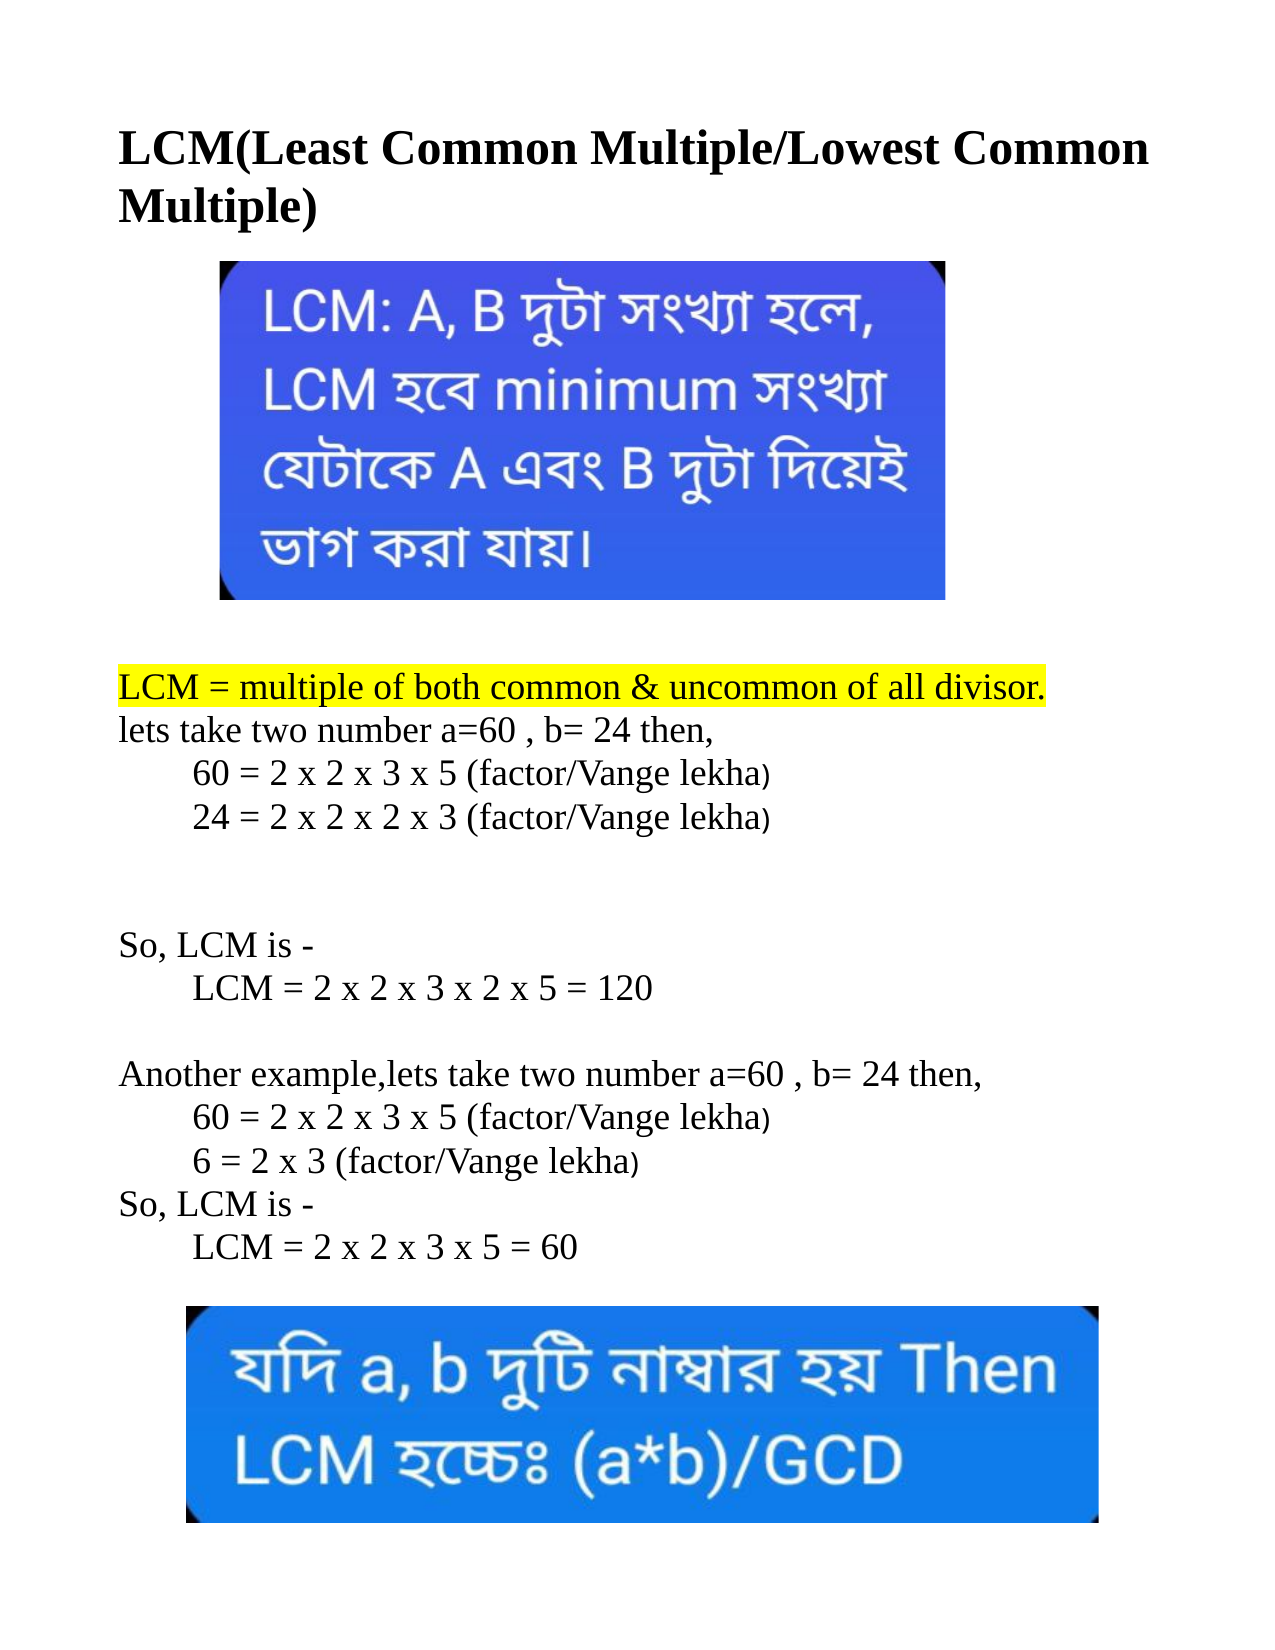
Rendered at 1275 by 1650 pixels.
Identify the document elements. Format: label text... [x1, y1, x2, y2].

text LCM = 2 x 2 x 3 x 2 x 5 = 120 [118, 966, 1157, 1009]
text 60 = 2 x 2 x 3 x 5 (factor/Vange lekha) [118, 1094, 1157, 1138]
picture [219, 261, 946, 600]
text LCM = 2 x 2 x 3 x 5 = 60 [118, 1225, 1157, 1268]
text LCM(Least Common Multiple/Lowest Common Multiple) [118, 118, 1157, 233]
text lets take two number a=60 , b= 24 then, [118, 707, 1157, 751]
text 24 = 2 x 2 x 2 x 3 (factor/Vange lekha) [118, 794, 1157, 838]
text LCM = multiple of both common & uncommon of all divisor. [118, 664, 1157, 707]
picture [186, 1306, 1099, 1523]
text So, LCM is - [118, 1182, 1157, 1225]
text Another example,lets take two number a=60 , b= 24 then, [118, 1051, 1157, 1094]
text 60 = 2 x 2 x 3 x 5 (factor/Vange lekha) [118, 751, 1157, 794]
text So, LCM is - [118, 923, 1157, 966]
text 6 = 2 x 3 (factor/Vange lekha) [118, 1138, 1157, 1182]
